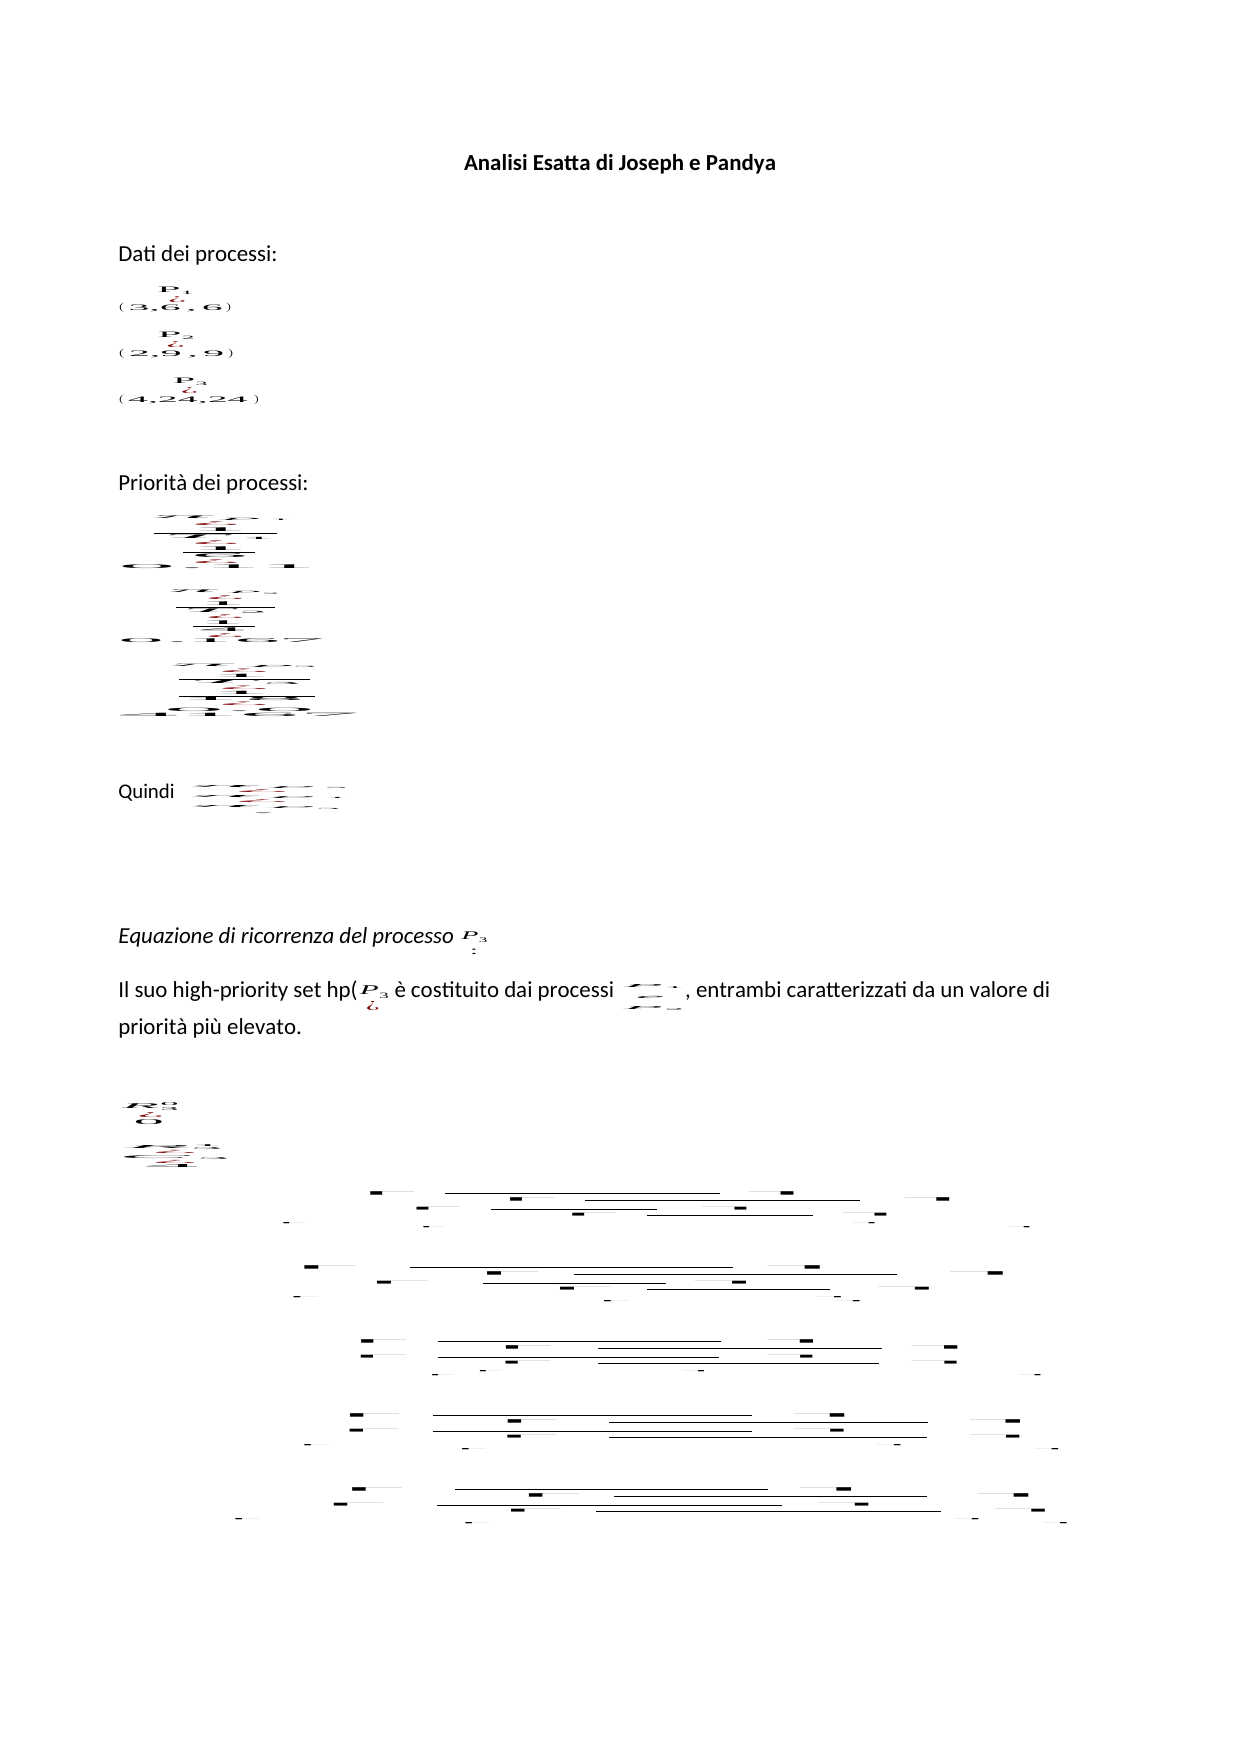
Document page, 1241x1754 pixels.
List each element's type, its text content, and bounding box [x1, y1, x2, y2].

text Analisi Esatta di Joseph e Pandya [118, 148, 1122, 176]
text Quindi [118, 779, 1122, 814]
text Il suo high-priority set hp( è costituito dai processi , entrambi caratterizzati da un valore di priorità più elevato. [118, 975, 1122, 1040]
text Equazione di ricorrenza del processo [118, 921, 1122, 957]
text Priorità dei processi: [118, 468, 1122, 496]
text Dati dei processi: [118, 239, 1122, 267]
